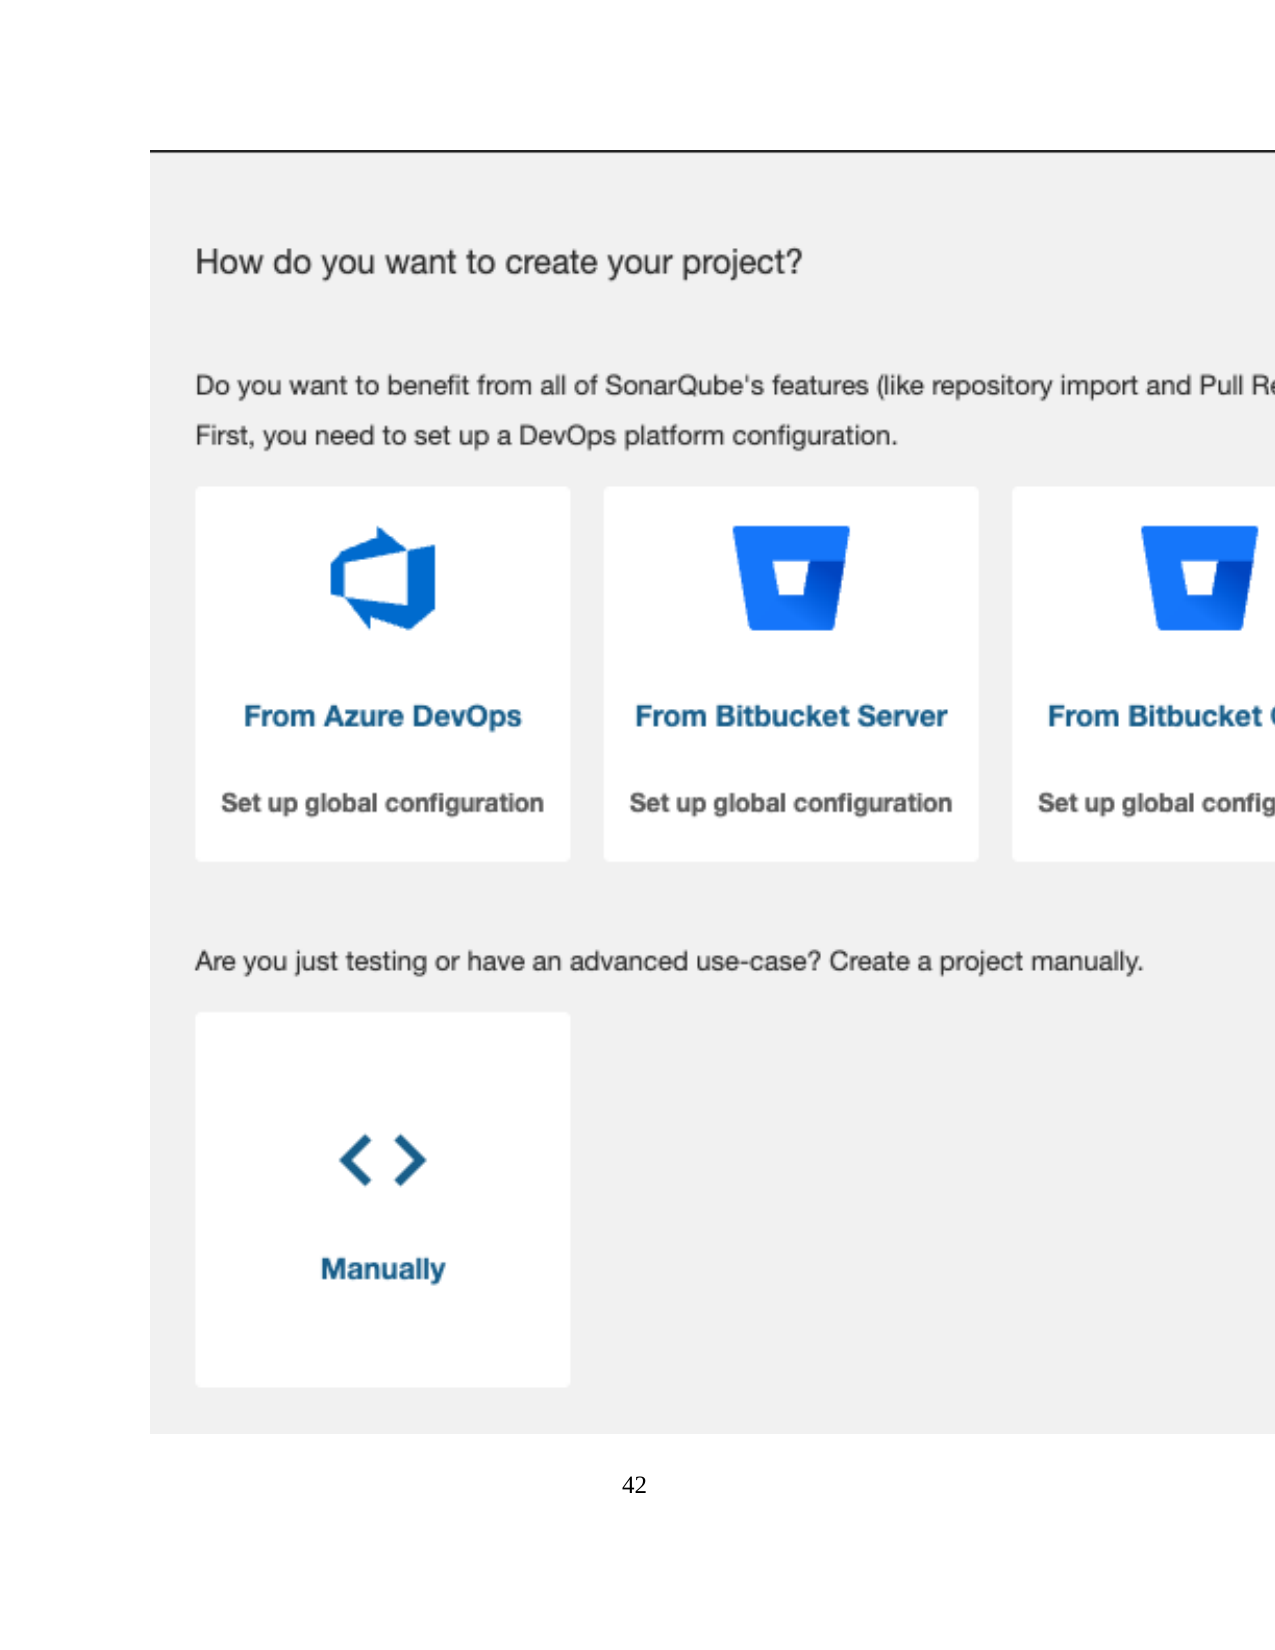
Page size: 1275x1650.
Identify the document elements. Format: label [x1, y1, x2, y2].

picture [150, 150, 1275, 1434]
